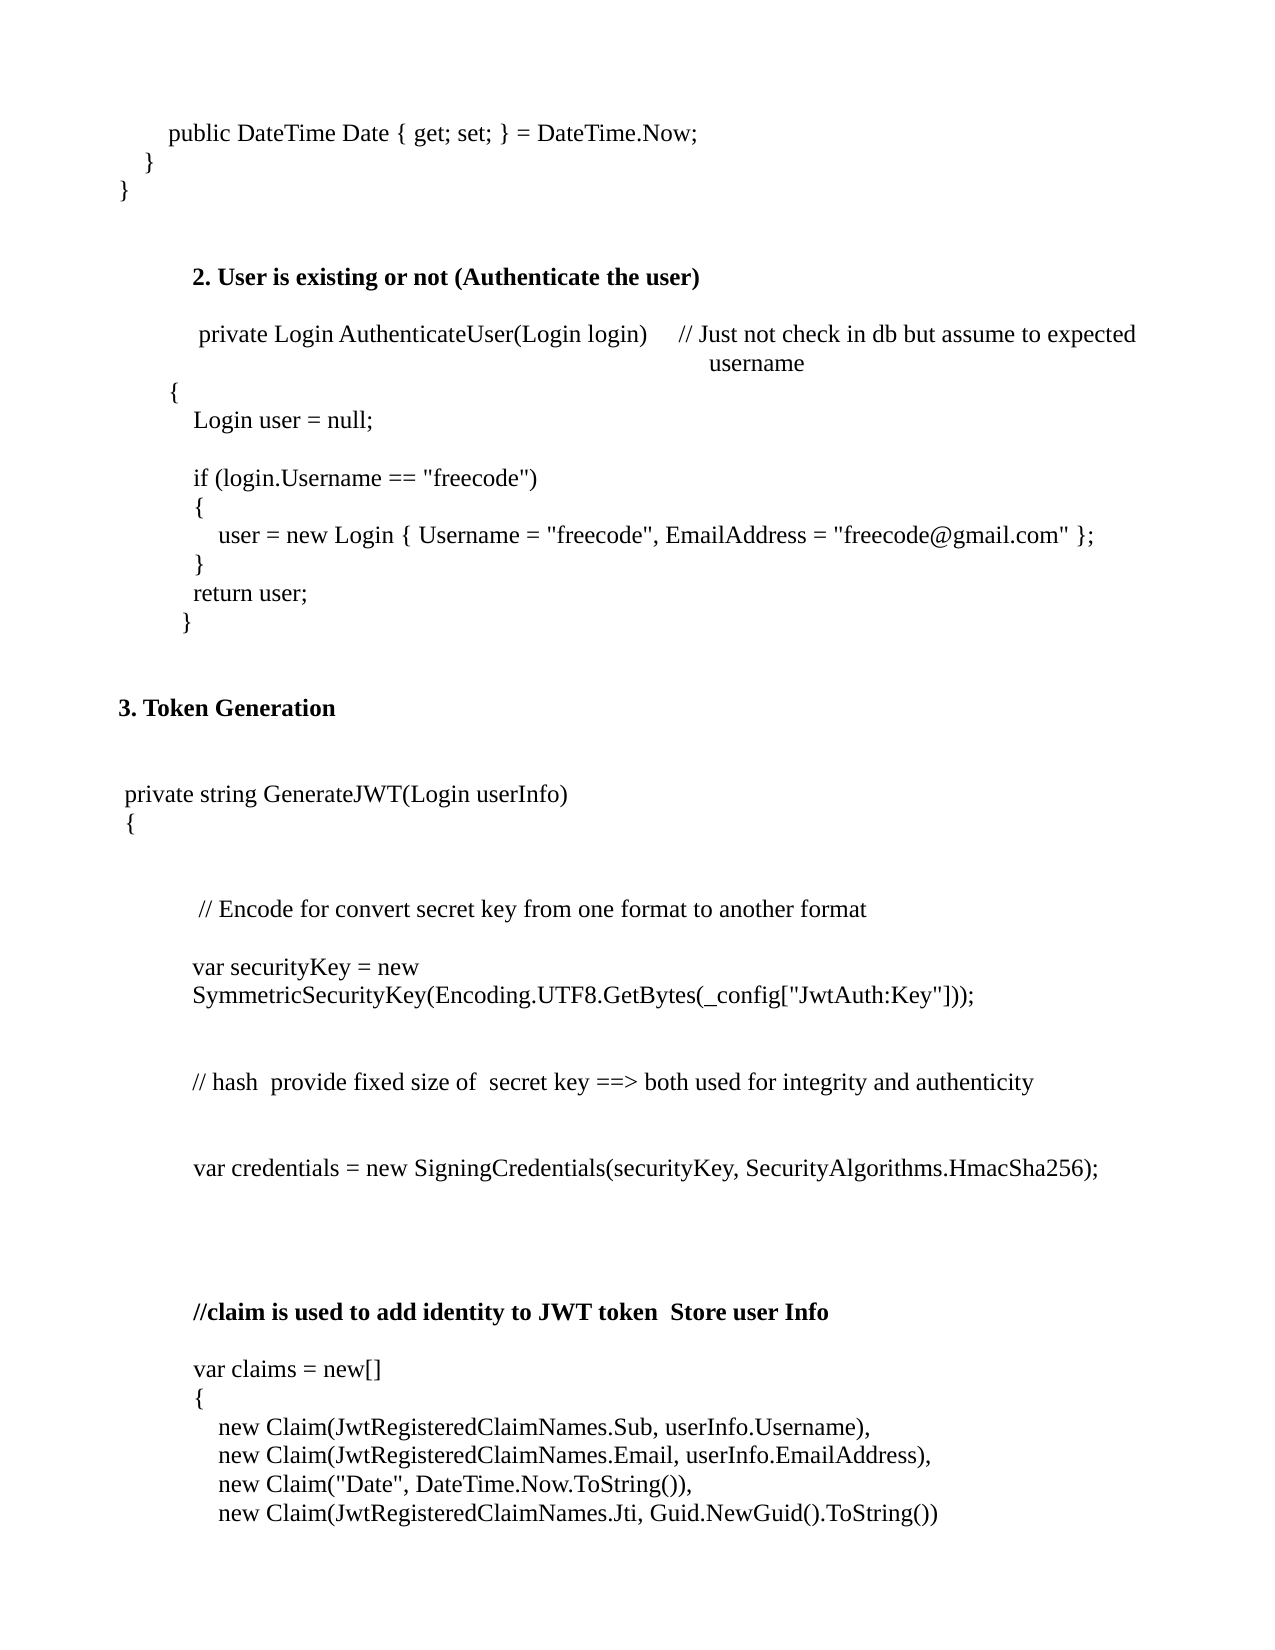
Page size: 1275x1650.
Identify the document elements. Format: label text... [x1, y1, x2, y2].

text private string GenerateJWT(Login userInfo) [118, 779, 1157, 808]
text var credentials = new SigningCredentials(securityKey, SecurityAlgorithms.HmacSha256); [118, 1153, 1157, 1182]
text } [118, 607, 1157, 636]
text //claim is used to add identity to JWT token Store user Info [118, 1297, 1157, 1326]
text new Claim("Date", DateTime.Now.ToString()), [118, 1469, 1157, 1498]
text // Encode for convert secret key from one format to another format [118, 894, 1157, 923]
text return user; [118, 578, 1157, 607]
text var securityKey = new SymmetricSecurityKey(Encoding.UTF8.GetBytes(_config["JwtAuth:Key"])); [118, 952, 1157, 1009]
text user = new Login { Username = "freecode", EmailAddress = "freecode@gmail.com" }; [118, 521, 1157, 549]
text Login user = null; [118, 406, 1157, 434]
text // hash provide fixed size of secret key ==> both used for integrity and authenticity [118, 1067, 1157, 1096]
text var claims = new[] [118, 1354, 1157, 1383]
text if (login.Username == "freecode") [118, 463, 1157, 492]
text { [118, 377, 1157, 406]
text { [118, 492, 1157, 521]
text } [118, 549, 1157, 578]
text } [118, 176, 1157, 204]
text 3. Token Generation [118, 693, 1157, 722]
text { [118, 1383, 1157, 1412]
text new Claim(JwtRegisteredClaimNames.Jti, Guid.NewGuid().ToString()) [118, 1498, 1157, 1527]
text new Claim(JwtRegisteredClaimNames.Email, userInfo.EmailAddress), [118, 1441, 1157, 1469]
text private Login AuthenticateUser(Login login) // Just not check in db but assume to expected username [118, 319, 1157, 377]
text } [118, 147, 1157, 176]
text 2. User is existing or not (Authenticate the user) [118, 262, 1157, 291]
text public DateTime Date { get; set; } = DateTime.Now; [118, 118, 1157, 147]
text { [118, 808, 1157, 837]
text new Claim(JwtRegisteredClaimNames.Sub, userInfo.Username), [118, 1412, 1157, 1441]
